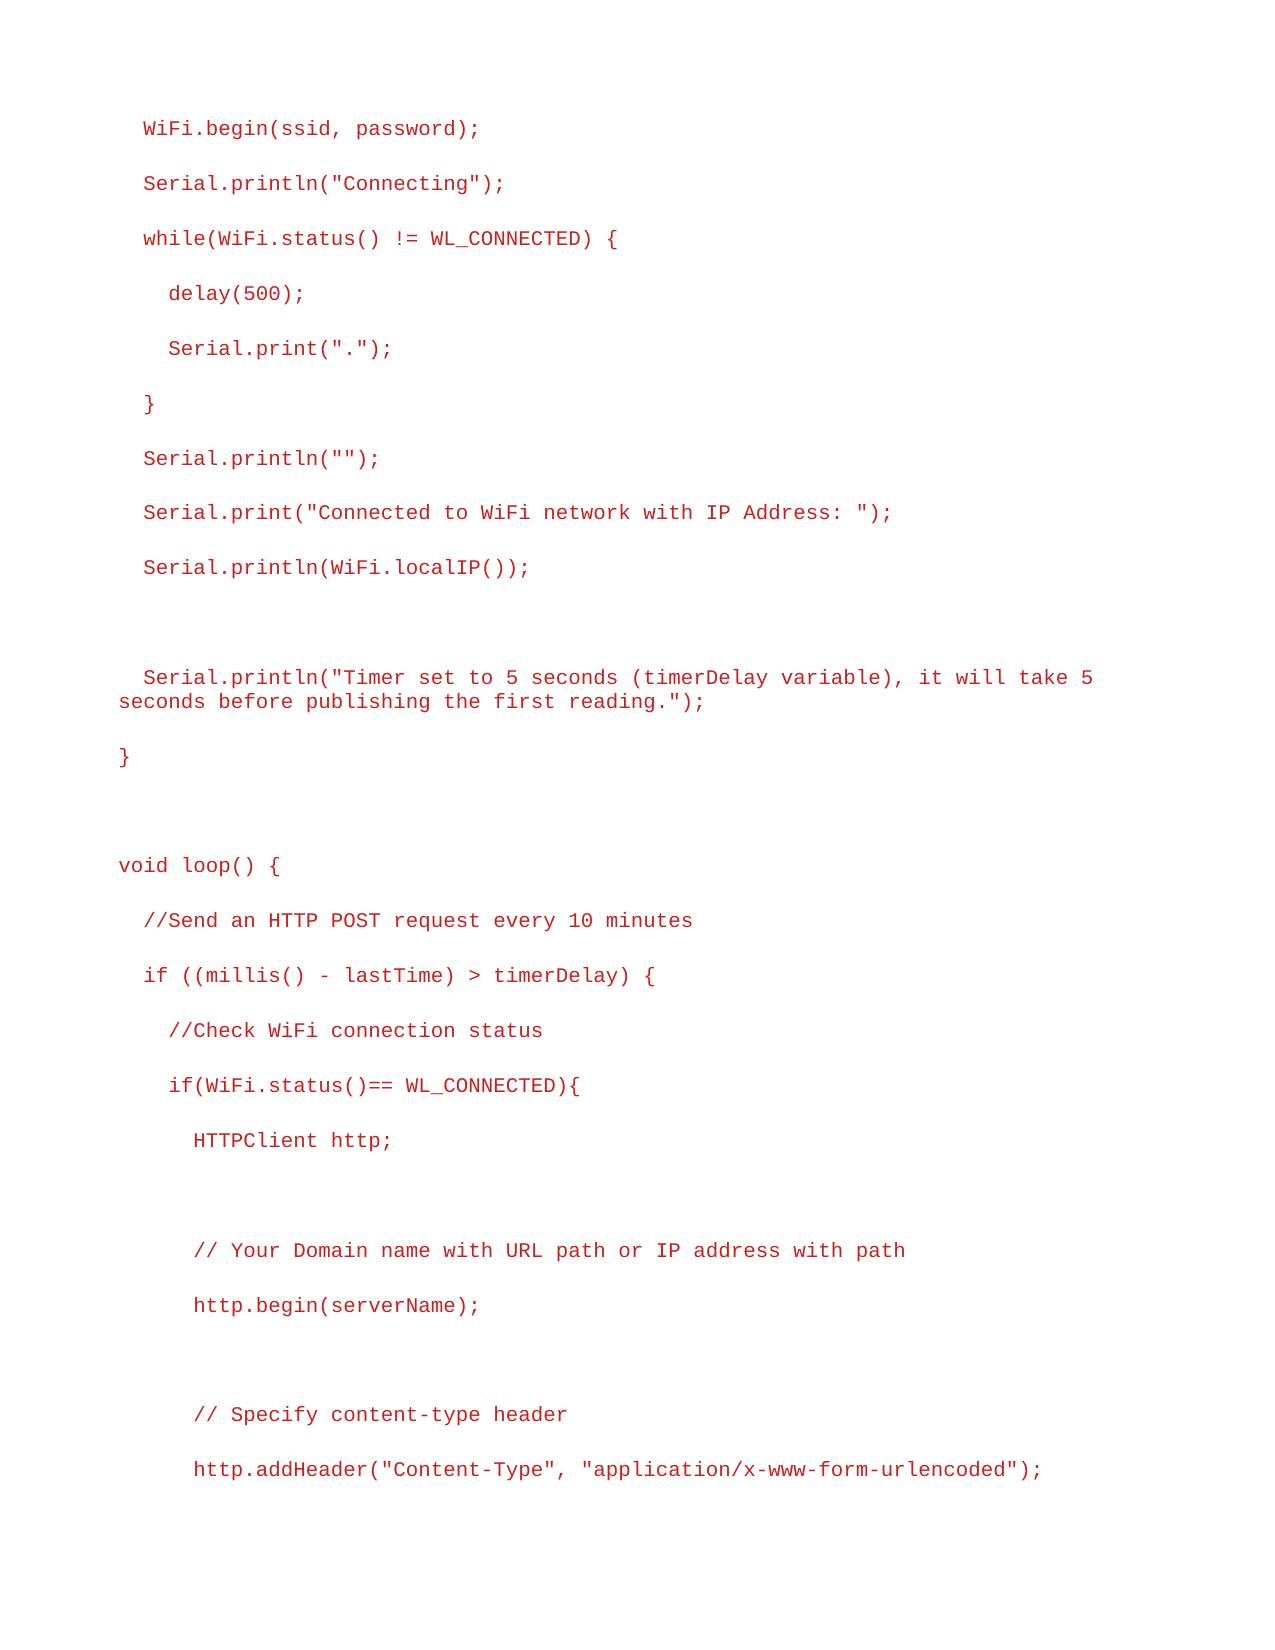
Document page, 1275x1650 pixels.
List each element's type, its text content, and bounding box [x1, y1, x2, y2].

text WiFi.begin(ssid, password); [118, 118, 1157, 142]
text Serial.print("."); [118, 338, 1157, 361]
text Serial.print("Connected to WiFi network with IP Address: "); [118, 502, 1157, 526]
text // Your Domain name with URL path or IP address with path [118, 1240, 1157, 1263]
text Serial.println(WiFi.localIP()); [118, 557, 1157, 581]
text // Specify content-type header [118, 1404, 1157, 1428]
text if ((millis() - lastTime) > timerDelay) { [118, 965, 1157, 989]
text Serial.println("Connecting"); [118, 173, 1157, 197]
text } [118, 393, 1157, 416]
text while(WiFi.status() != WL_CONNECTED) { [118, 228, 1157, 252]
text Serial.println(""); [118, 447, 1157, 471]
text void loop() { [118, 855, 1157, 879]
text http.addHeader("Content-Type", "application/x-www-form-urlencoded"); [118, 1459, 1157, 1483]
text } [118, 746, 1157, 769]
text http.begin(serverName); [118, 1294, 1157, 1318]
text HTTPClient http; [118, 1130, 1157, 1153]
text if(WiFi.status()== WL_CONNECTED){ [118, 1075, 1157, 1099]
text Serial.println("Timer set to 5 seconds (timerDelay variable), it will take 5 seconds before publishing the first reading."); [118, 667, 1157, 714]
text //Check WiFi connection status [118, 1020, 1157, 1044]
text //Send an HTTP POST request every 10 minutes [118, 910, 1157, 934]
text delay(500); [118, 283, 1157, 306]
